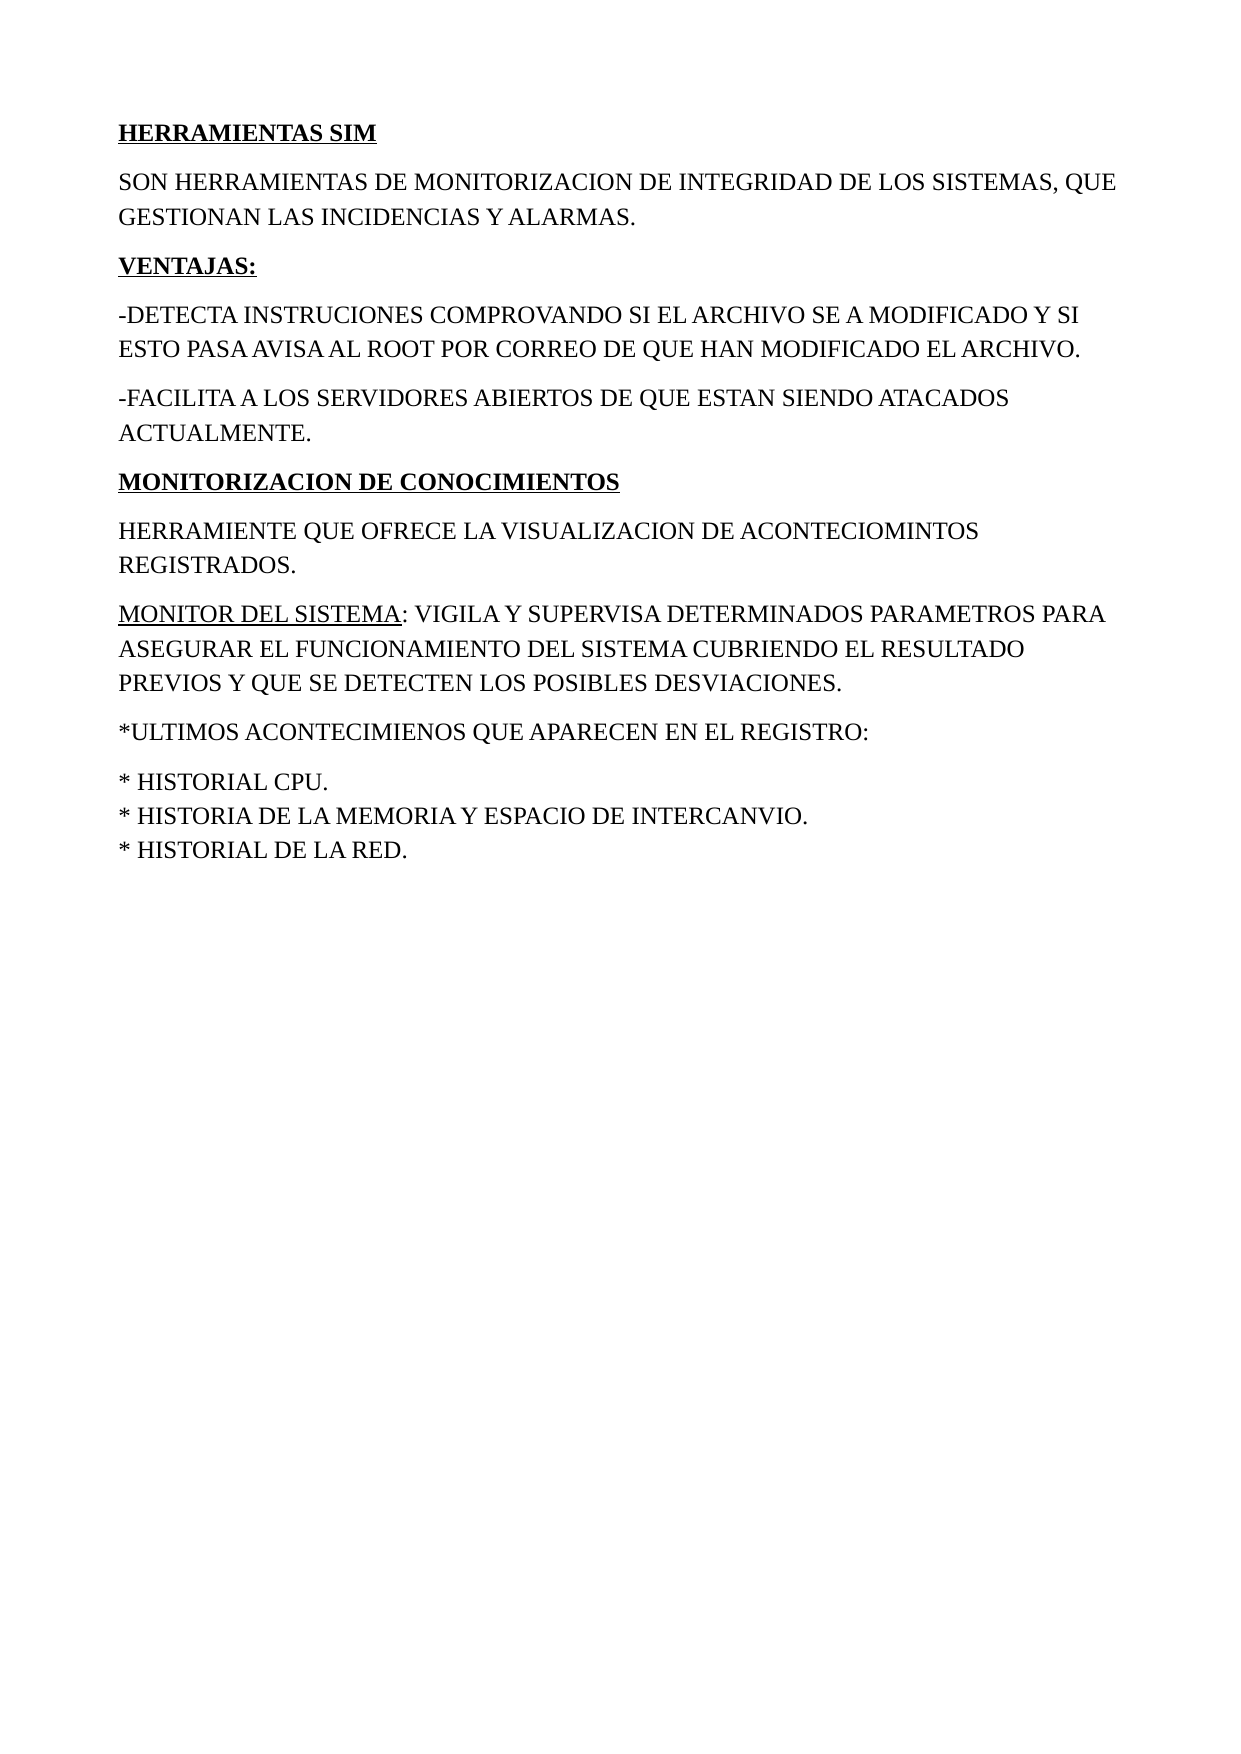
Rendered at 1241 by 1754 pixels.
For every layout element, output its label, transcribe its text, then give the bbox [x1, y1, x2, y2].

text -DETECTA INSTRUCIONES COMPROVANDO SI EL ARCHIVO SE A MODIFICADO Y SI ESTO PASA AVISA AL ROOT POR CORREO DE QUE HAN MODIFICADO EL ARCHIVO. [118, 300, 1122, 363]
text SON HERRAMIENTAS DE MONITORIZACION DE INTEGRIDAD DE LOS SISTEMAS, QUE GESTIONAN LAS INCIDENCIAS Y ALARMAS. [118, 167, 1122, 230]
text VENTAJAS: [118, 251, 1122, 279]
text MONITORIZACION DE CONOCIMIENTOS [118, 467, 1122, 496]
text MONITOR DEL SISTEMA: VIGILA Y SUPERVISA DETERMINADOS PARAMETROS PARA ASEGURAR EL FUNCIONAMIENTO DEL SISTEMA CUBRIENDO EL RESULTADO PREVIOS Y QUE SE DETECTEN LOS POSIBLES DESVIACIONES. [118, 599, 1122, 697]
text HERRAMIENTE QUE OFRECE LA VISUALIZACION DE ACONTECIOMINTOS REGISTRADOS. [118, 516, 1122, 579]
text *ULTIMOS ACONTECIMIENOS QUE APARECEN EN EL REGISTRO: [118, 717, 1122, 746]
text * HISTORIAL CPU. * HISTORIA DE LA MEMORIA Y ESPACIO DE INTERCANVIO. * HISTORIAL DE LA RED. [118, 767, 1122, 864]
text -FACILITA A LOS SERVIDORES ABIERTOS DE QUE ESTAN SIENDO ATACADOS ACTUALMENTE. [118, 383, 1122, 447]
text HERRAMIENTAS SIM [118, 118, 1122, 147]
